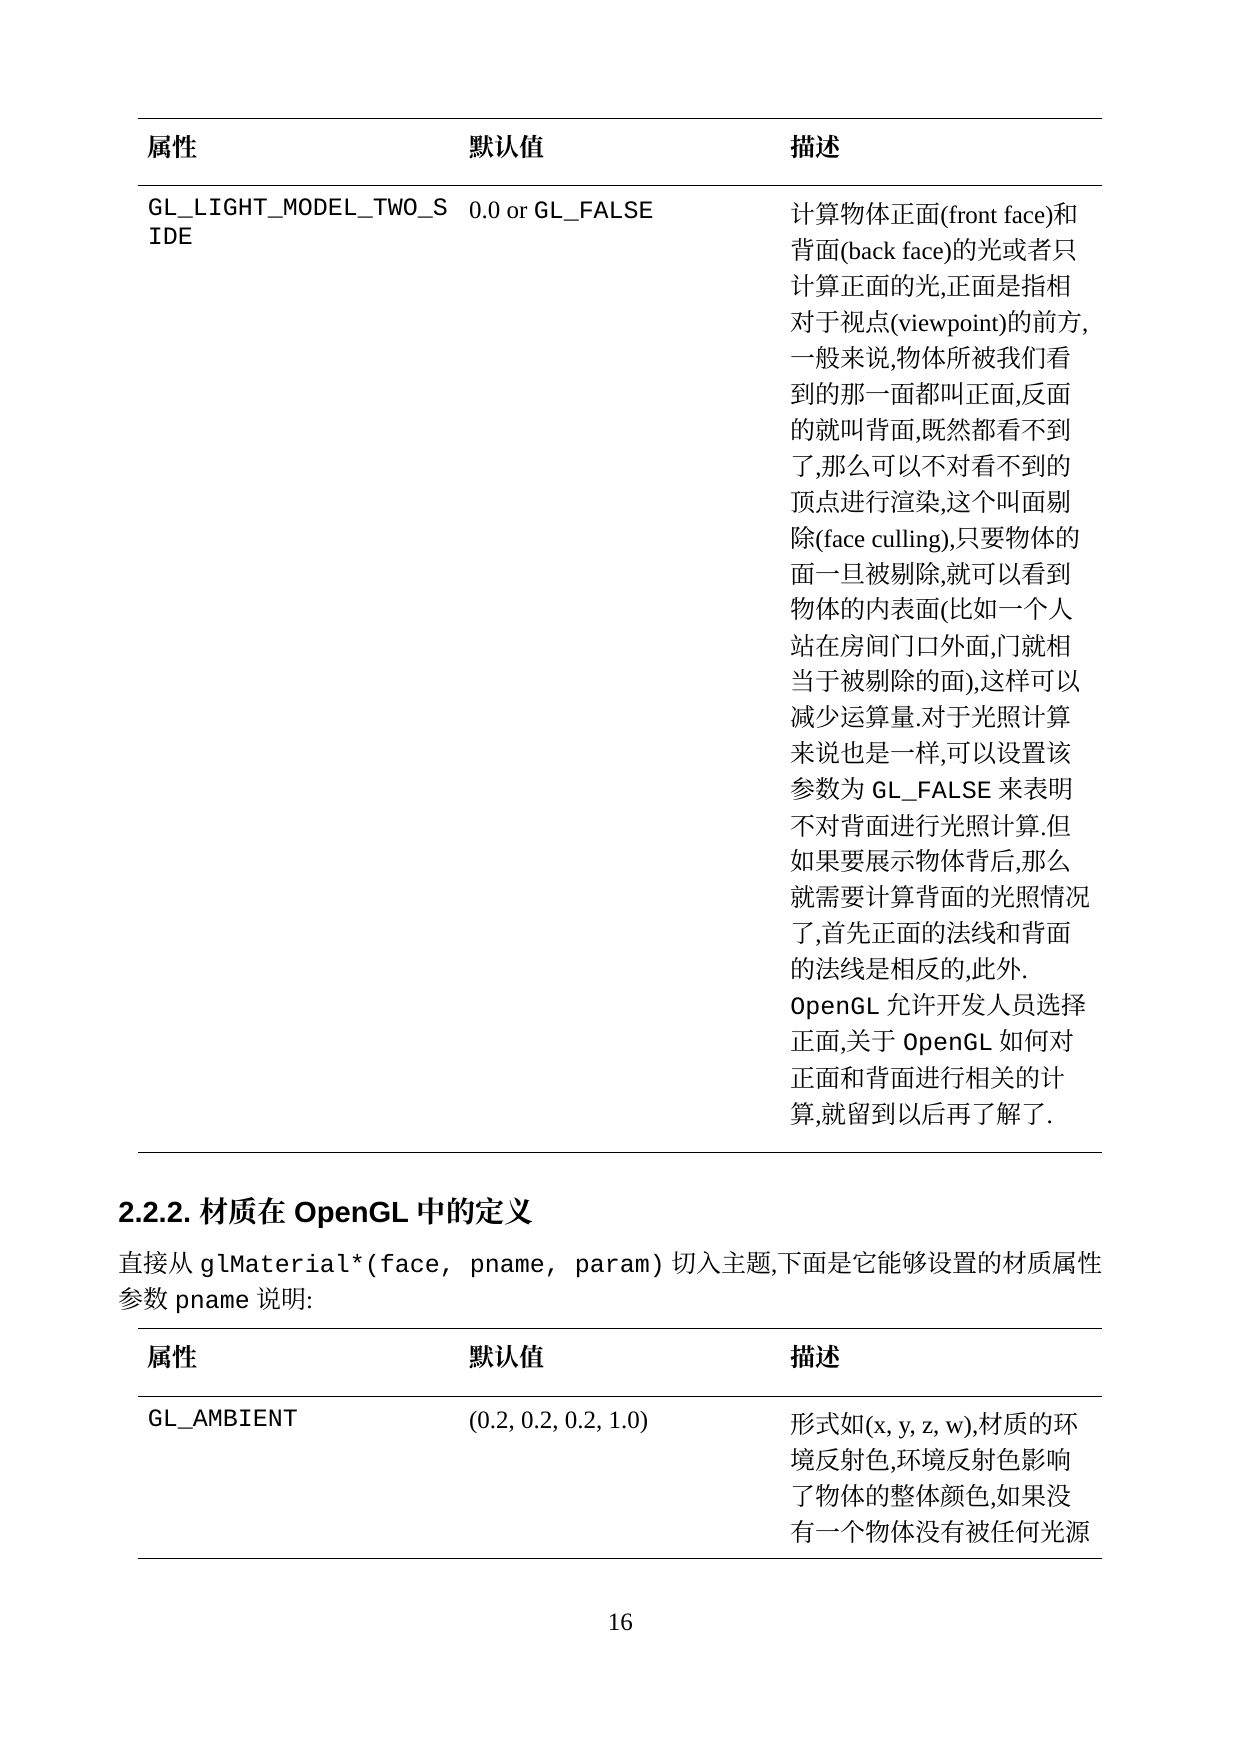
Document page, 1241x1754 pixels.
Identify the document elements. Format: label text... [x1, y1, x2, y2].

table_cell GL_LIGHT_MODEL_TWO_SIDE [138, 186, 459, 1152]
table_header 描述 [781, 119, 1102, 185]
table_cell (0.2, 0.2, 0.2, 1.0) [460, 1397, 781, 1558]
table_cell GL_AMBIENT [138, 1397, 459, 1558]
table_header 描述 [781, 1329, 1102, 1396]
table_header 属性 [138, 119, 459, 185]
table_header 默认值 [460, 119, 781, 185]
table_cell 计算物体正面(front face)和背面(back face)的光或者只计算正面的光,正面是指相对于视点(viewpoint)的前方,一般来说,物体所被我们看到的那一面都叫正面,反面的就叫背面,既然都看不到了,那么可以不对看不到的顶点进行渲染,这个叫面剔除(face culling),只要物体的面一旦被剔除,就可以看到物体的内表面(比如一个人站在房间门口外面,门就相当于被剔除的面),这样可以减少运算量.对于光照计算来说也是一样,可以设置该参数为 GL_FALSE 来表明不对背面进行光照计算.但如果要展示物体背后,那么就需要计算背面的光照情况了,首先正面的法线和背面的法线是相反的,此外. OpenGL 允许开发人员选择正面,关于 OpenGL 如何对正面和背面进行相关的计算,就留到以后再了解了. [781, 186, 1102, 1152]
table_header 属性 [138, 1329, 459, 1396]
text 直接从 glMaterial*(face, pname, param) 切入主题,下面是它能够设置的材质属性参数 pname 说明: [118, 1243, 1122, 1316]
table_cell 形式如(x, y, z, w),材质的环境反射色,环境反射色影响了物体的整体颜色,如果没有一个物体没有被任何光源 [781, 1397, 1102, 1558]
table_cell 0.0 or GL_FALSE [460, 186, 781, 1152]
subtitle 材质在 OpenGL 中的定义 [118, 1189, 1122, 1231]
table_header 默认值 [460, 1329, 781, 1396]
